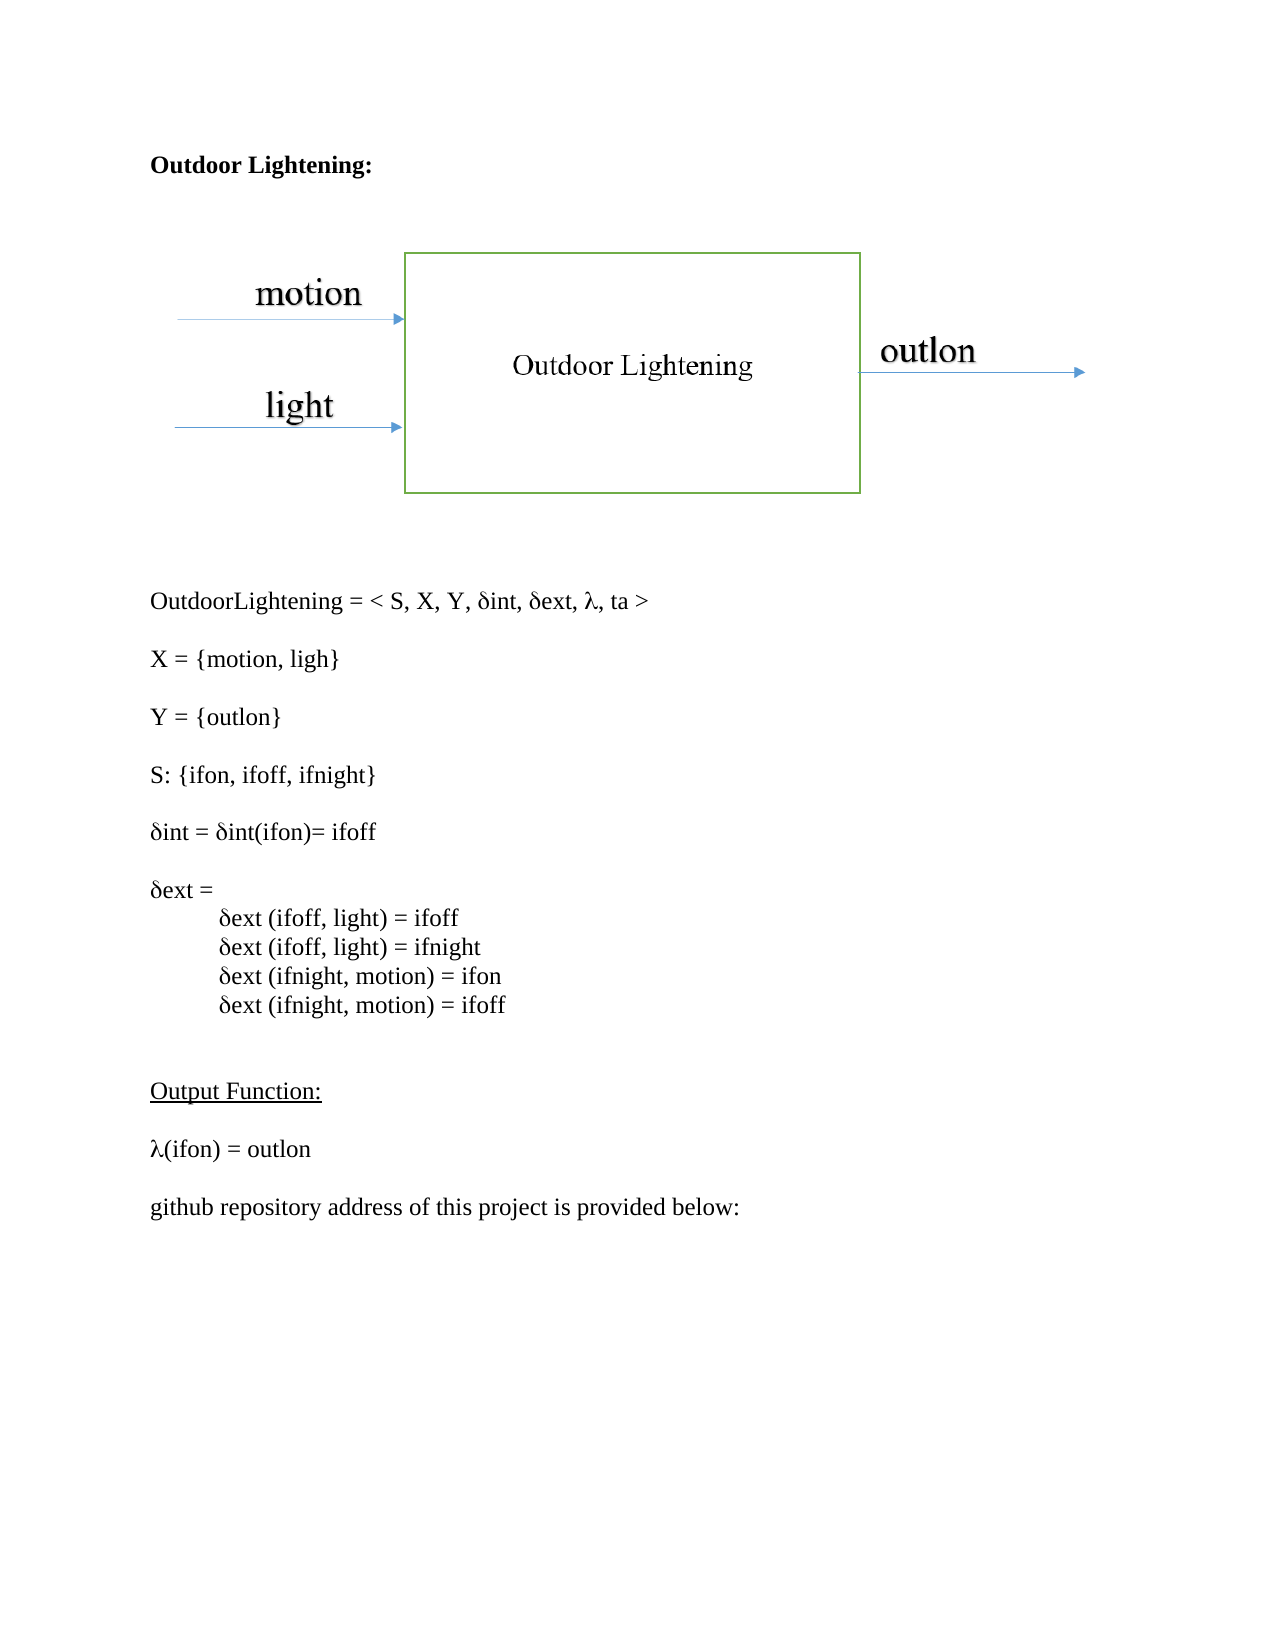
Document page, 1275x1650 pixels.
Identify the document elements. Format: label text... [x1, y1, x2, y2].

text Y = {outlon} [150, 702, 1125, 731]
text (ifon) = outlon [150, 1134, 1125, 1163]
text OutdoorLightening = < S, X, Y, int, ext, , ta > [150, 586, 1125, 615]
subtitle Outdoor Lightening: [150, 150, 1125, 179]
text github repository address of this project is provided below: [150, 1192, 1125, 1221]
text int = int(ifon)= ifoff [150, 817, 1125, 846]
text ext (ifnight, motion) = ifon [150, 961, 1125, 990]
picture [150, 191, 1125, 557]
text ext (ifnight, motion) = ifoff [150, 990, 1125, 1018]
text ext = [150, 875, 1125, 903]
text X = {motion, ligh} [150, 644, 1125, 673]
text S: {ifon, ifoff, ifnight} [150, 760, 1125, 788]
text ext (ifoff, light) = ifoff [150, 903, 1125, 932]
text ext (ifoff, light) = ifnight [150, 932, 1125, 961]
text Output Function: [150, 1076, 1125, 1105]
